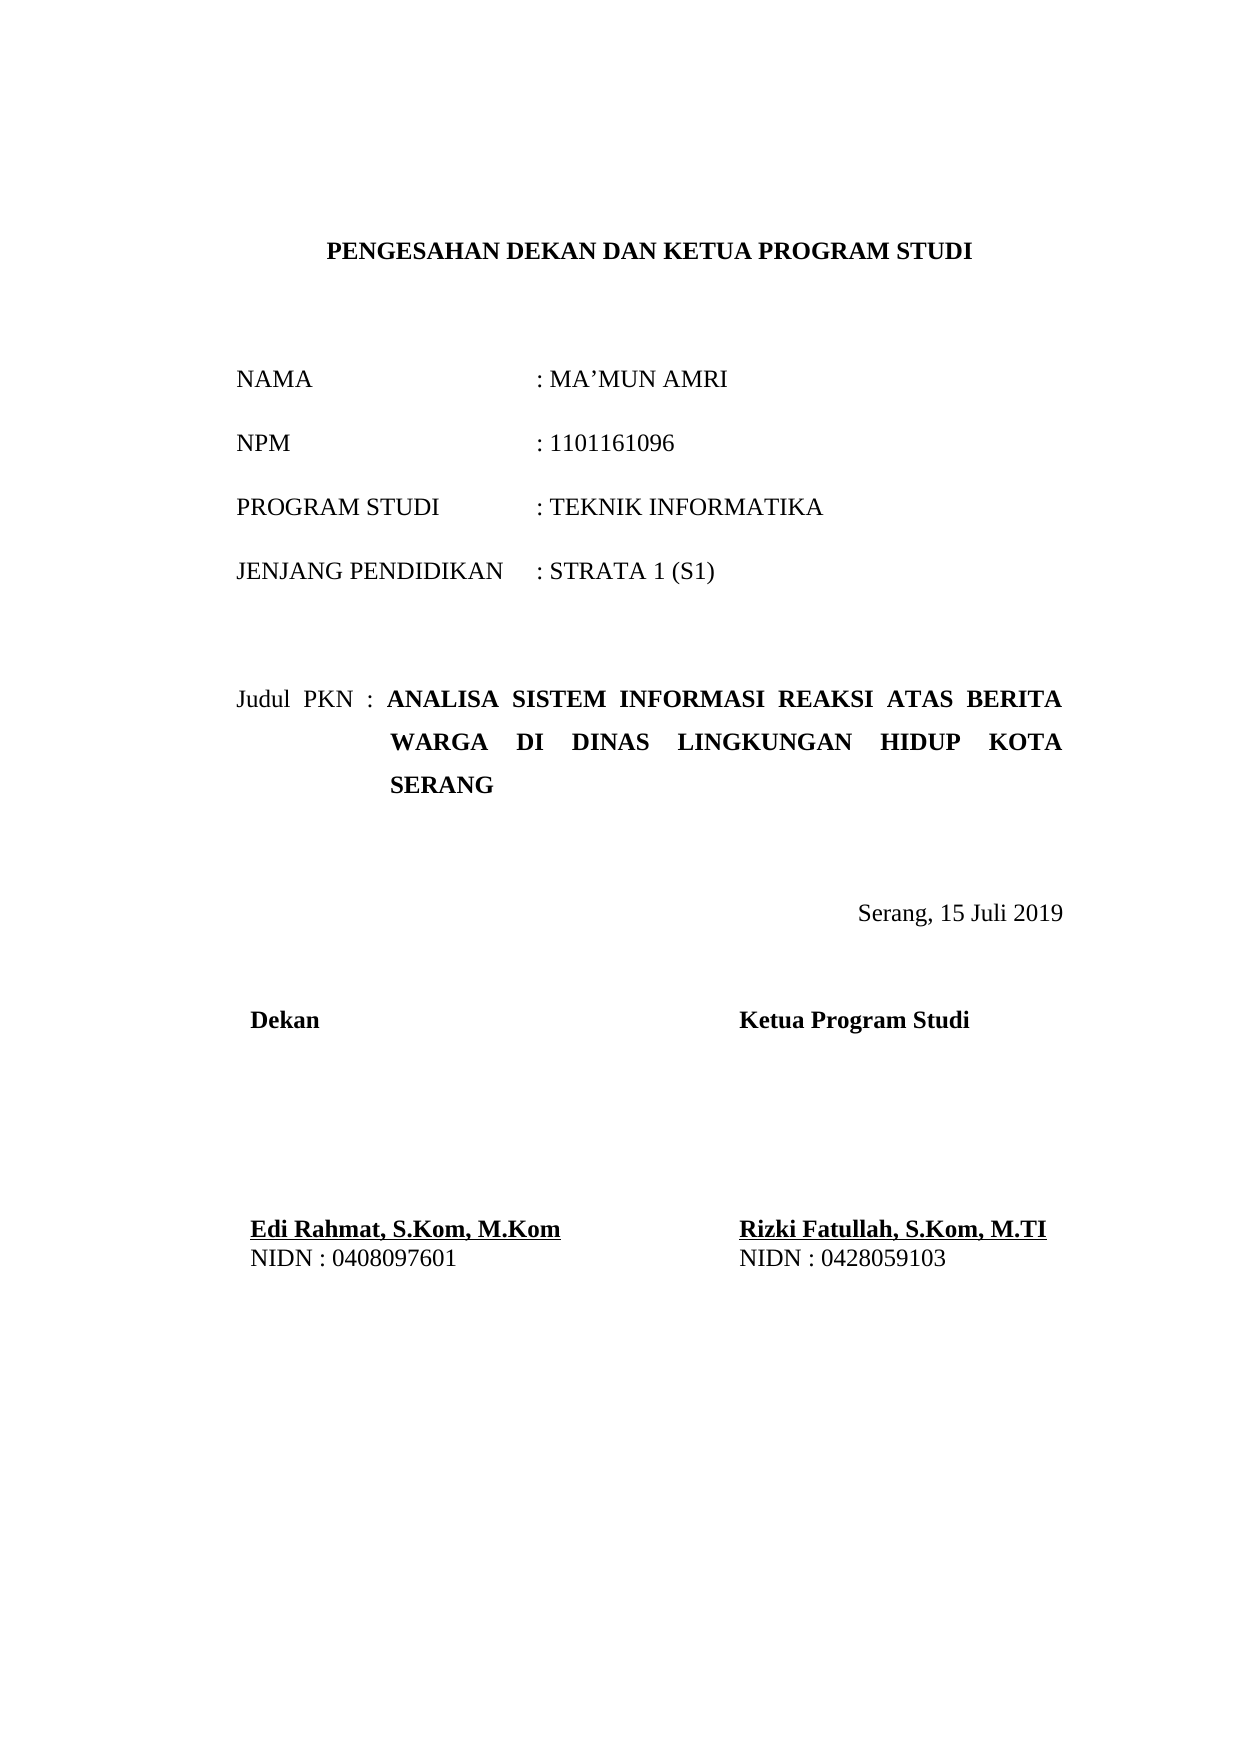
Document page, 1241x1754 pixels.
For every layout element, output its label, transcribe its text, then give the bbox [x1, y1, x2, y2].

text PENGESAHAN DEKAN DAN KETUA PROGRAM STUDI [236, 236, 1063, 265]
table_cell [613, 1243, 725, 1271]
text JENJANG PENDIDIKAN : STRATA 1 (S1) [236, 556, 1063, 585]
text PROGRAM STUDI : TEKNIK INFORMATIKA [236, 492, 1063, 521]
table_header [613, 1005, 725, 1034]
table_cell [613, 1034, 725, 1214]
table_cell NIDN : 0428059103 [725, 1243, 1086, 1271]
table_cell [236, 1034, 613, 1214]
text Judul PKN : ANALISA SISTEM INFORMASI REAKSI ATAS BERITA WARGA DI DINAS LINGKUNGAN HIDUP KOTA SERANG [236, 684, 1063, 799]
table_cell Edi Rahmat, S.Kom, M.Kom [236, 1214, 613, 1243]
text Serang, 15 Juli 2019 [236, 898, 1063, 927]
table_cell [613, 1214, 725, 1243]
text NPM : 1101161096 [236, 428, 1063, 457]
table_header Ketua Program Studi [725, 1005, 1086, 1034]
table_cell Rizki Fatullah, S.Kom, M.TI [725, 1214, 1086, 1243]
table_cell NIDN : 0408097601 [236, 1243, 613, 1271]
table_header Dekan [236, 1005, 613, 1034]
text NAMA : MA’MUN AMRI [236, 364, 1063, 393]
table_cell [725, 1034, 1086, 1214]
